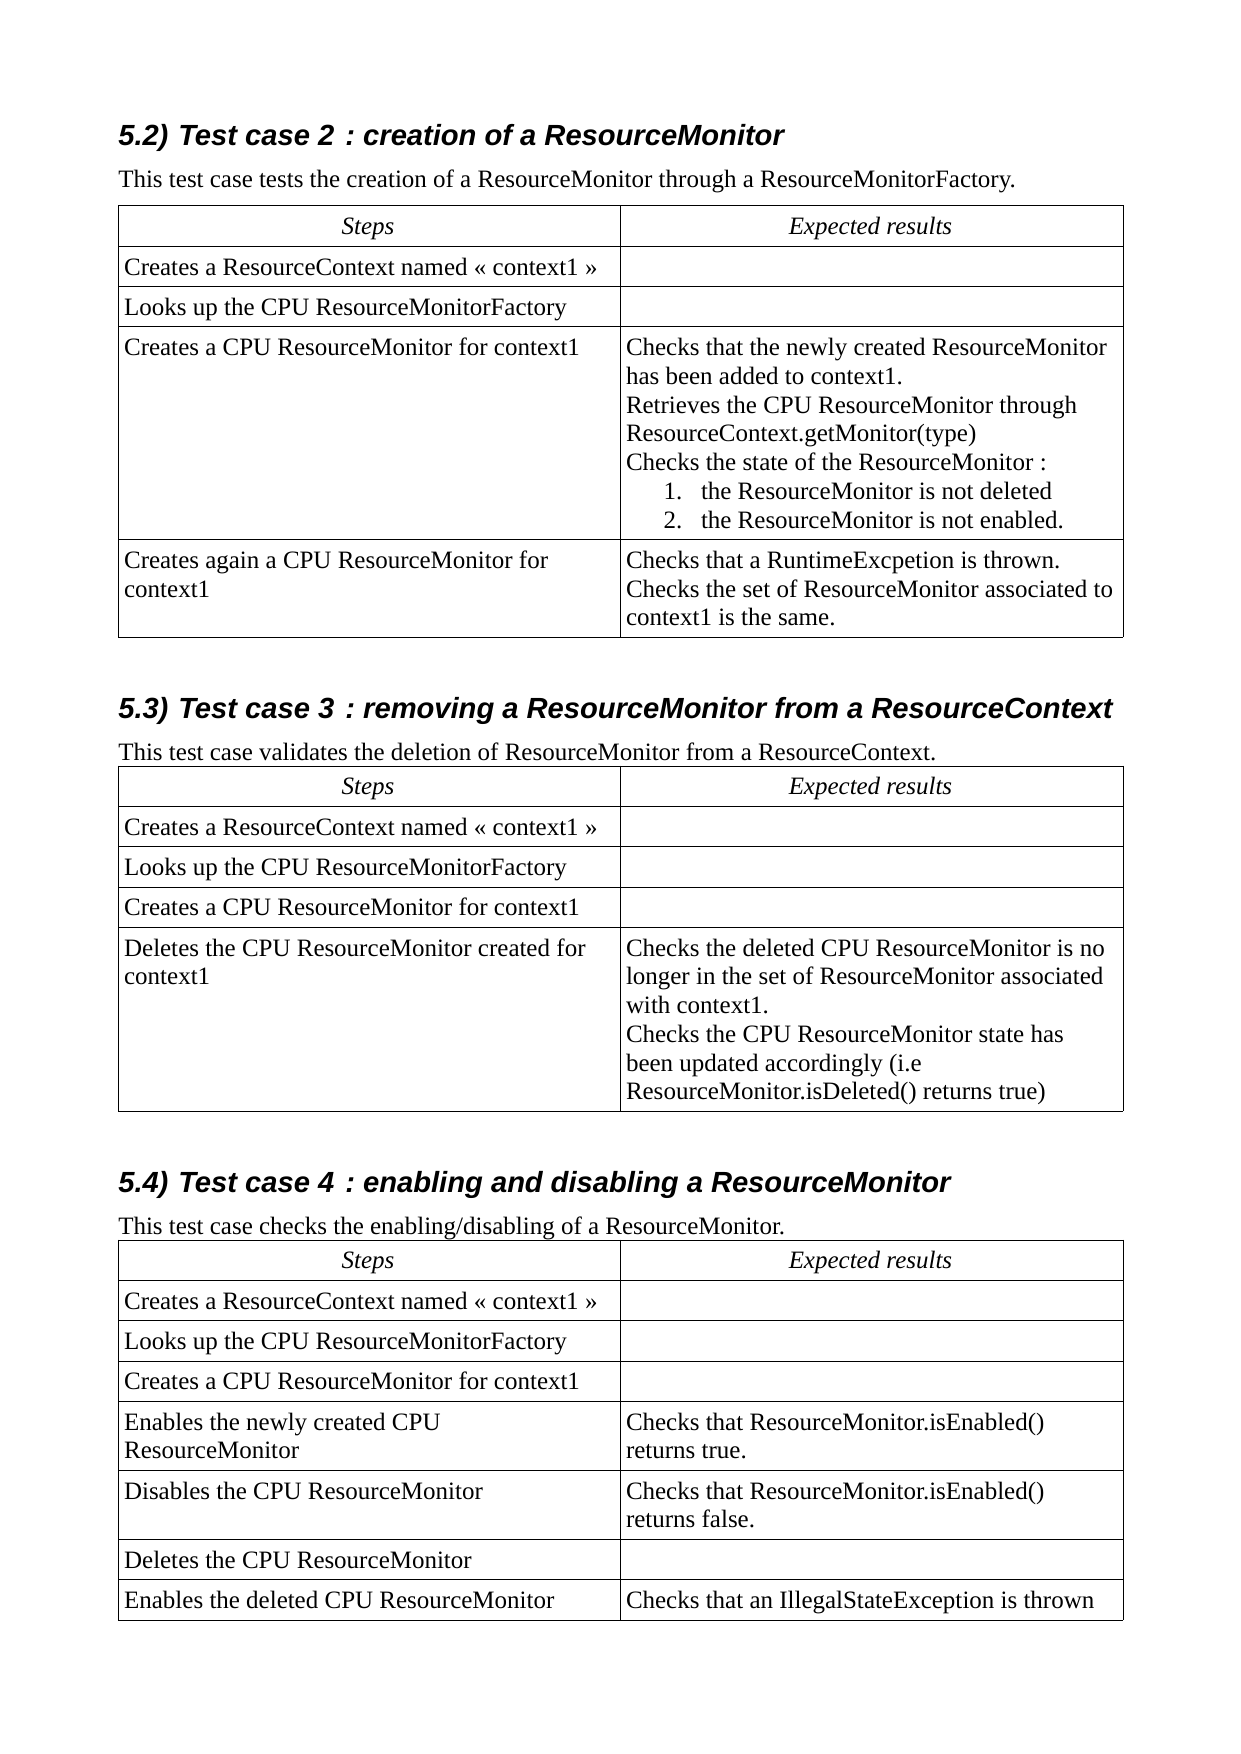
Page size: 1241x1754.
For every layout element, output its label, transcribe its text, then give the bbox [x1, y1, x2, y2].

table_cell Creates a ResourceContext named « context1 » [119, 807, 620, 846]
table_cell Checks that the newly created ResourceMonitor has been added to context1. Retrieves the CPU ResourceMonitor through ResourceContext.getMonitor(type) Checks the state of the ResourceMonitor : the ResourceMonitor is not deleted the ResourceMonitor is not enabled. [621, 327, 1123, 539]
table_cell Checks that an IllegalStateException is thrown [621, 1580, 1123, 1619]
subtitle Test case 4 : enabling and disabling a ResourceMonitor [118, 1165, 1122, 1198]
table_header Steps [119, 767, 620, 806]
table_header Steps [119, 206, 620, 246]
subtitle Test case 3 : removing a ResourceMonitor from a ResourceContext [118, 691, 1122, 724]
table_cell [621, 1321, 1123, 1361]
table_cell [621, 1540, 1123, 1579]
table_cell Deletes the CPU ResourceMonitor created for context1 [119, 928, 620, 1111]
text This test case validates the deletion of ResourceMonitor from a ResourceContext. [118, 737, 1122, 766]
table_cell Checks the deleted CPU ResourceMonitor is no longer in the set of ResourceMonitor associated with context1. Checks the CPU ResourceMonitor state has been updated accordingly (i.e ResourceMonitor.isDeleted() returns true) [621, 928, 1123, 1111]
table_cell Creates a ResourceContext named « context1 » [119, 247, 620, 286]
text This test case checks the enabling/disabling of a ResourceMonitor. [118, 1211, 1122, 1239]
table_cell [621, 1281, 1123, 1320]
table_cell Enables the deleted CPU ResourceMonitor [119, 1580, 620, 1619]
table_cell Checks that ResourceMonitor.isEnabled() returns true. [621, 1402, 1123, 1470]
text This test case tests the creation of a ResourceMonitor through a ResourceMonitorFactory. [118, 164, 1122, 193]
table_cell Checks that a RuntimeExcpetion is thrown. Checks the set of ResourceMonitor associated to context1 is the same. [621, 540, 1123, 637]
table_header Expected results [621, 1241, 1123, 1280]
table_header Expected results [621, 206, 1123, 246]
table_cell [621, 807, 1123, 846]
table_cell Disables the CPU ResourceMonitor [119, 1471, 620, 1539]
table_cell Creates a CPU ResourceMonitor for context1 [119, 1362, 620, 1401]
table_header Expected results [621, 767, 1123, 806]
table_cell [621, 287, 1123, 326]
table_cell Creates a CPU ResourceMonitor for context1 [119, 888, 620, 927]
table_header Steps [119, 1241, 620, 1280]
table_cell Looks up the CPU ResourceMonitorFactory [119, 847, 620, 887]
table_cell [621, 888, 1123, 927]
table_cell Creates a ResourceContext named « context1 » [119, 1281, 620, 1320]
table_cell Enables the newly created CPU ResourceMonitor [119, 1402, 620, 1470]
table_cell Looks up the CPU ResourceMonitorFactory [119, 287, 620, 326]
table_cell [621, 847, 1123, 887]
table_cell Creates a CPU ResourceMonitor for context1 [119, 327, 620, 539]
table_cell [621, 247, 1123, 286]
table_cell [621, 1362, 1123, 1401]
table_cell Creates again a CPU ResourceMonitor for context1 [119, 540, 620, 637]
table_cell Checks that ResourceMonitor.isEnabled() returns false. [621, 1471, 1123, 1539]
subtitle Test case 2 : creation of a ResourceMonitor [118, 118, 1122, 152]
table_cell Deletes the CPU ResourceMonitor [119, 1540, 620, 1579]
table_cell Looks up the CPU ResourceMonitorFactory [119, 1321, 620, 1361]
